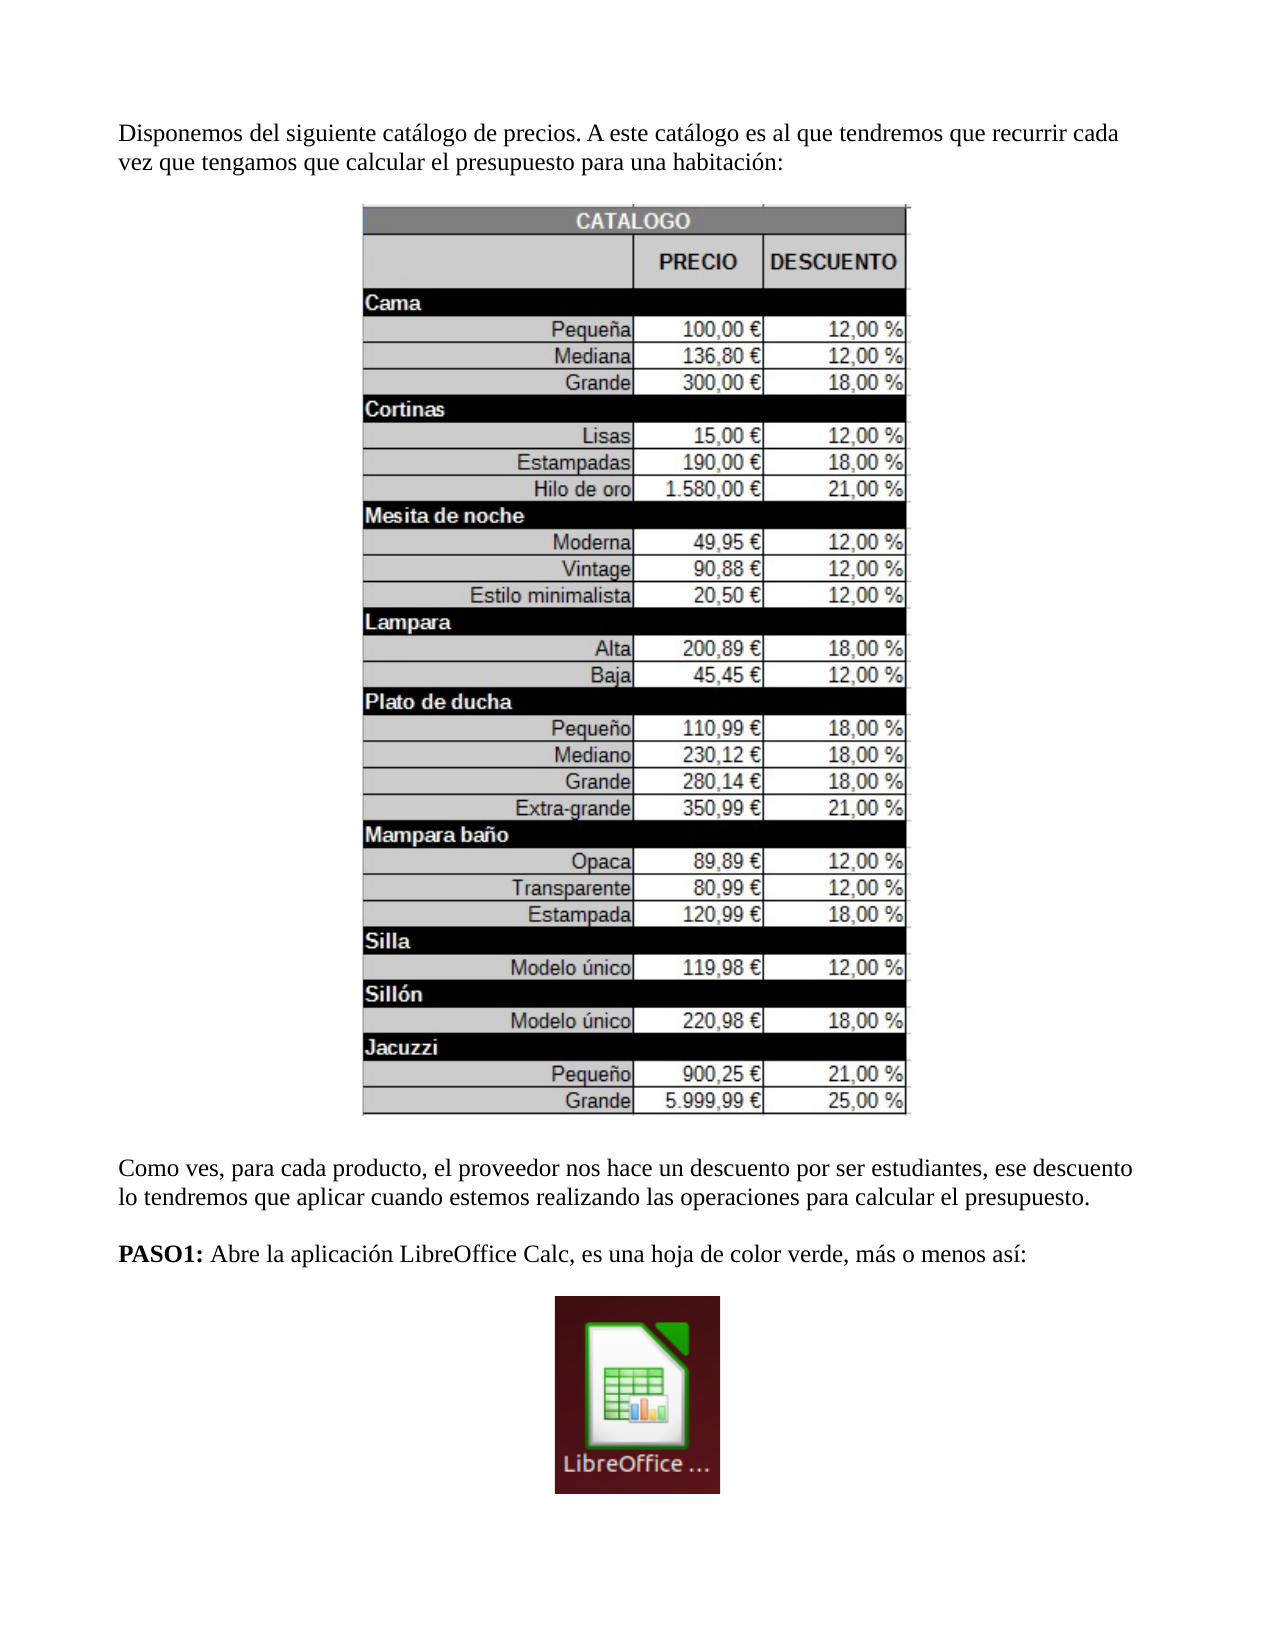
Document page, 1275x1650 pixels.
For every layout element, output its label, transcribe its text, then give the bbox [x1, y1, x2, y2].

text PASO1: Abre la aplicación LibreOffice Calc, es una hoja de color verde, más o menos así: [118, 1239, 1157, 1268]
text Disponemos del siguiente catálogo de precios. A este catálogo es al que tendremos que recurrir cada vez que tengamos que calcular el presupuesto para una habitación: [118, 118, 1157, 176]
picture [362, 204, 913, 1116]
text Como ves, para cada producto, el proveedor nos hace un descuento por ser estudiantes, ese descuento lo tendremos que aplicar cuando estemos realizando las operaciones para calcular el presupuesto. [118, 1153, 1157, 1211]
picture [554, 1296, 721, 1494]
